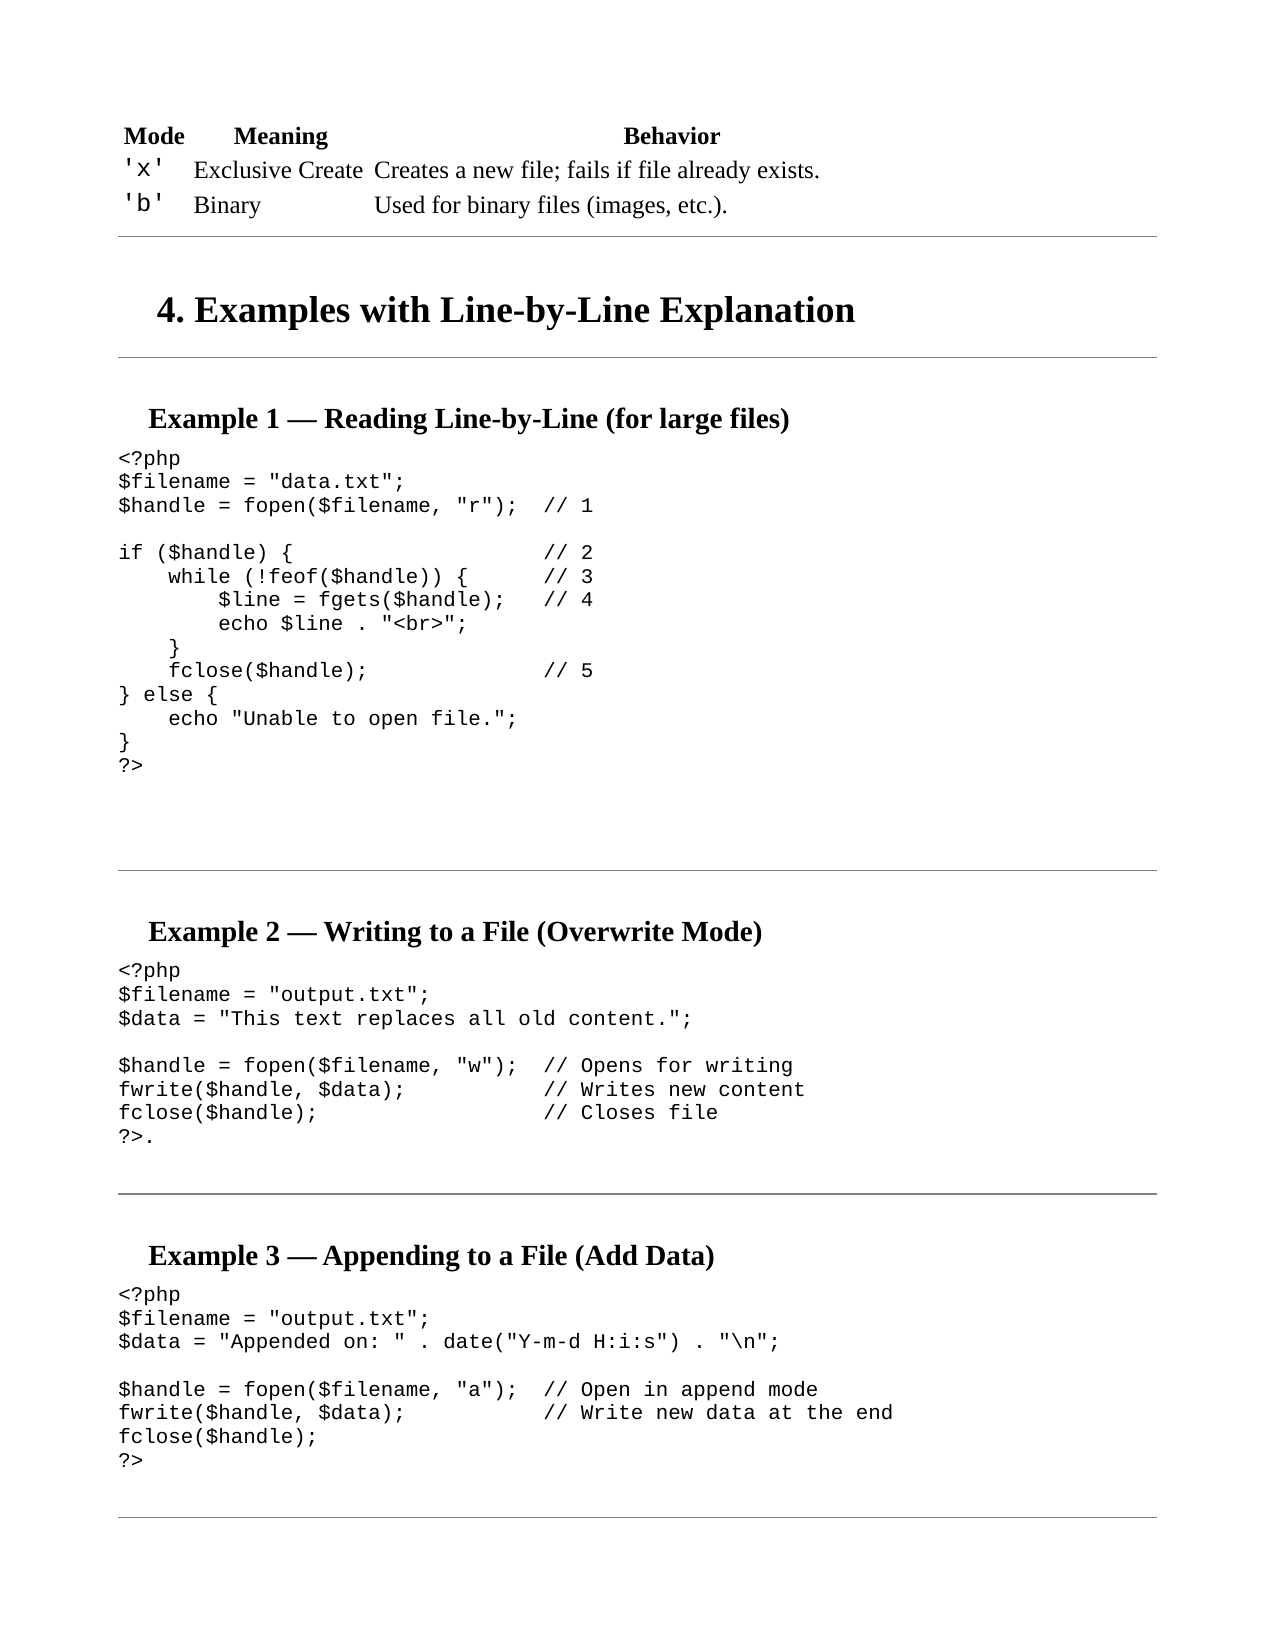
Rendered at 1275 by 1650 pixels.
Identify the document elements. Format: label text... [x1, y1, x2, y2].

text $handle = fopen($filename, "a"); // Open in append mode [118, 1379, 1157, 1402]
table_cell Exclusive Create [190, 153, 371, 187]
text } else { [118, 684, 1157, 708]
text fclose($handle); // 5 [118, 660, 1157, 684]
text <?php [118, 447, 1157, 471]
text fclose($handle); [118, 1426, 1157, 1449]
text while (!feof($handle)) { // 3 [118, 566, 1157, 589]
text echo $line . "<br>"; [118, 613, 1157, 637]
text ?>. [118, 1126, 1157, 1150]
text <?php [118, 1284, 1157, 1308]
subtitle ✅ Example 3 — Appending to a File (Add Data) [118, 1238, 1157, 1272]
table_cell 'x' [118, 153, 190, 187]
text <?php [118, 961, 1157, 984]
text } [118, 637, 1157, 660]
subtitle ✅ Example 1 — Reading Line-by-Line (for large files) [118, 401, 1157, 435]
text ?> [118, 1449, 1157, 1473]
table_cell Binary [190, 187, 371, 222]
text $data = "Appended on: " . date("Y-m-d H:i:s") . "\n"; [118, 1331, 1157, 1355]
table_header Behavior [371, 118, 973, 153]
text $filename = "output.txt"; [118, 1308, 1157, 1331]
text echo "Unable to open file."; [118, 708, 1157, 731]
text $filename = "output.txt"; [118, 984, 1157, 1008]
subtitle ✅ Example 2 — Writing to a File (Overwrite Mode) [118, 914, 1157, 948]
table_cell Creates a new file; fails if file already exists. [371, 153, 973, 187]
subtitle 🧩 4. Examples with Line-by-Line Explanation [118, 287, 1157, 330]
text } [118, 731, 1157, 755]
text $data = "This text replaces all old content."; [118, 1008, 1157, 1031]
text fwrite($handle, $data); // Write new data at the end [118, 1402, 1157, 1426]
table_cell 'b' [118, 187, 190, 222]
text if ($handle) { // 2 [118, 542, 1157, 566]
text $handle = fopen($filename, "r"); // 1 [118, 495, 1157, 518]
table_header Meaning [190, 118, 371, 153]
text ?> [118, 755, 1157, 778]
table_header Mode [118, 118, 190, 153]
text $line = fgets($handle); // 4 [118, 589, 1157, 613]
text $filename = "data.txt"; [118, 471, 1157, 495]
text fclose($handle); // Closes file [118, 1102, 1157, 1126]
text $handle = fopen($filename, "w"); // Opens for writing [118, 1055, 1157, 1079]
text fwrite($handle, $data); // Writes new content [118, 1079, 1157, 1102]
table_cell Used for binary files (images, etc.). [371, 187, 973, 222]
